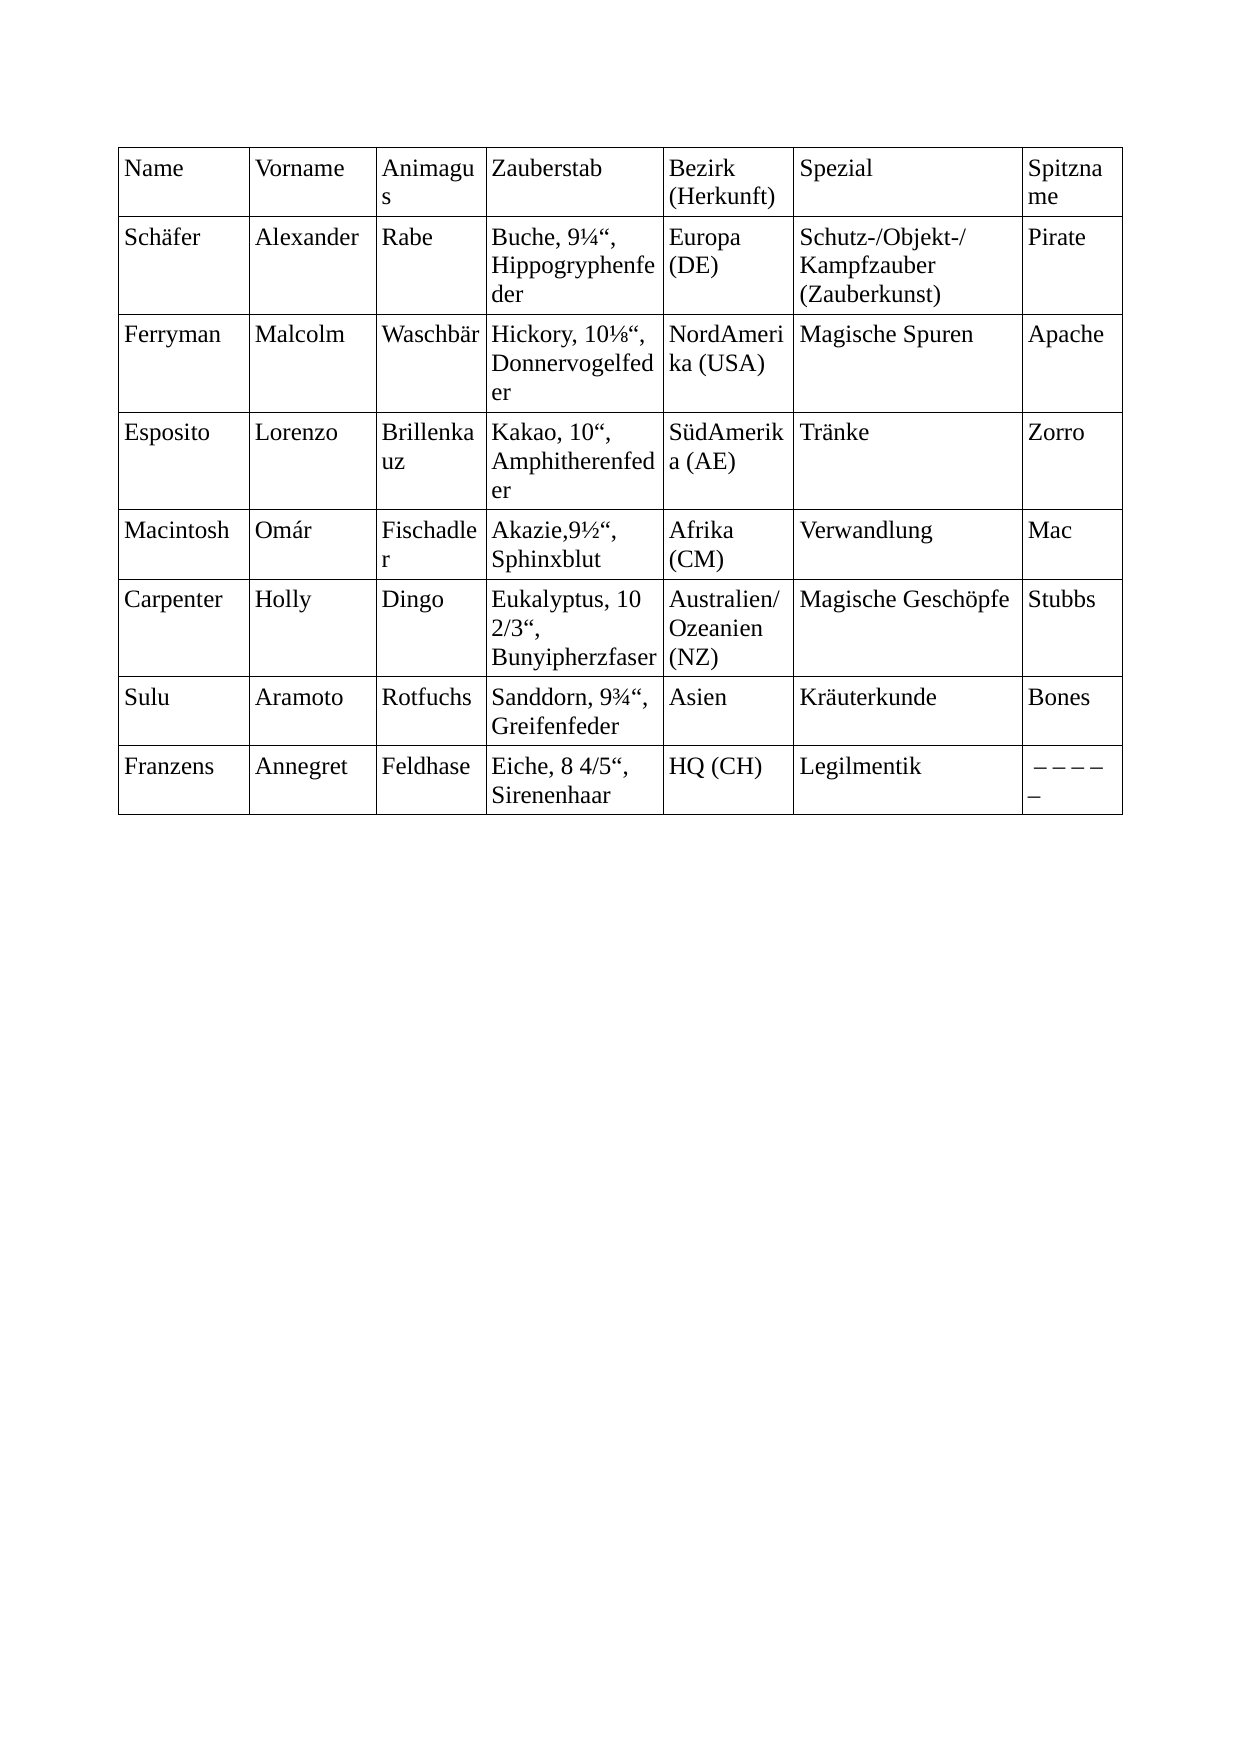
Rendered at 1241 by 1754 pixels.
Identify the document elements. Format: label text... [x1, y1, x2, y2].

table_cell Hickory, 10⅛“, Donnervogelfeder [487, 315, 663, 412]
table_cell Eukalyptus, 10 2/3“, Bunyipherz­faser [487, 580, 663, 676]
table_cell Feldhase [377, 746, 486, 814]
table_header Name [119, 148, 249, 216]
table_cell SüdAmerika (AE) [664, 413, 793, 509]
table_cell Esposito [119, 413, 249, 509]
table_cell Rabe [377, 217, 486, 314]
table_cell Pirate [1023, 217, 1122, 314]
table_cell Omár [250, 510, 376, 578]
table_cell Sulu [119, 677, 249, 745]
table_cell – – – – – [1023, 746, 1122, 814]
table_cell Buche, 9¼“, Hippogryphenfeder [487, 217, 663, 314]
table_cell Akazie,9½“, Sphinxblut [487, 510, 663, 578]
table_cell Magische Geschöpfe [794, 580, 1022, 676]
table_cell Europa (DE) [664, 217, 793, 314]
table_cell Malcolm [250, 315, 376, 412]
table_cell Carpenter [119, 580, 249, 676]
table_cell Bones [1023, 677, 1122, 745]
table_cell Sanddorn, 9¾“, Greifenfeder [487, 677, 663, 745]
table_cell Magische Spuren [794, 315, 1022, 412]
table_cell Waschbär [377, 315, 486, 412]
table_cell Lorenzo [250, 413, 376, 509]
table_cell Macintosh [119, 510, 249, 578]
table_header Zauberstab [487, 148, 663, 216]
table_cell Franzens [119, 746, 249, 814]
table_cell Alexander [250, 217, 376, 314]
table_cell NordAmerika (USA) [664, 315, 793, 412]
table_cell Kakao, 10“, Amphitherenfeder [487, 413, 663, 509]
table_header Bezirk (Herkunft) [664, 148, 793, 216]
table_cell Rotfuchs [377, 677, 486, 745]
table_cell Mac [1023, 510, 1122, 578]
table_cell Tränke [794, 413, 1022, 509]
table_cell Annegret [250, 746, 376, 814]
table_cell Australien/ Ozeanien (NZ) [664, 580, 793, 676]
table_cell Asien [664, 677, 793, 745]
table_cell Schäfer [119, 217, 249, 314]
table_cell Verwandlung [794, 510, 1022, 578]
table_cell Aramoto [250, 677, 376, 745]
table_cell Fischadler [377, 510, 486, 578]
table_header Vorname [250, 148, 376, 216]
table_cell Brillenkauz [377, 413, 486, 509]
table_cell Holly [250, 580, 376, 676]
table_cell Apache [1023, 315, 1122, 412]
table_cell Stubbs [1023, 580, 1122, 676]
table_cell Zorro [1023, 413, 1122, 509]
table_header Spezial [794, 148, 1022, 216]
table_cell HQ (CH) [664, 746, 793, 814]
table_cell Schutz-/Objekt-/Kampf­zauber (Zauberkunst) [794, 217, 1022, 314]
table_cell Eiche, 8 4/5“, Sirenenhaar [487, 746, 663, 814]
table_header Spitzname [1023, 148, 1122, 216]
table_cell Ferryman [119, 315, 249, 412]
table_header Animagus [377, 148, 486, 216]
table_cell Dingo [377, 580, 486, 676]
table_cell Legilmentik [794, 746, 1022, 814]
table_cell Kräuterkunde [794, 677, 1022, 745]
table_cell Afrika (CM) [664, 510, 793, 578]
